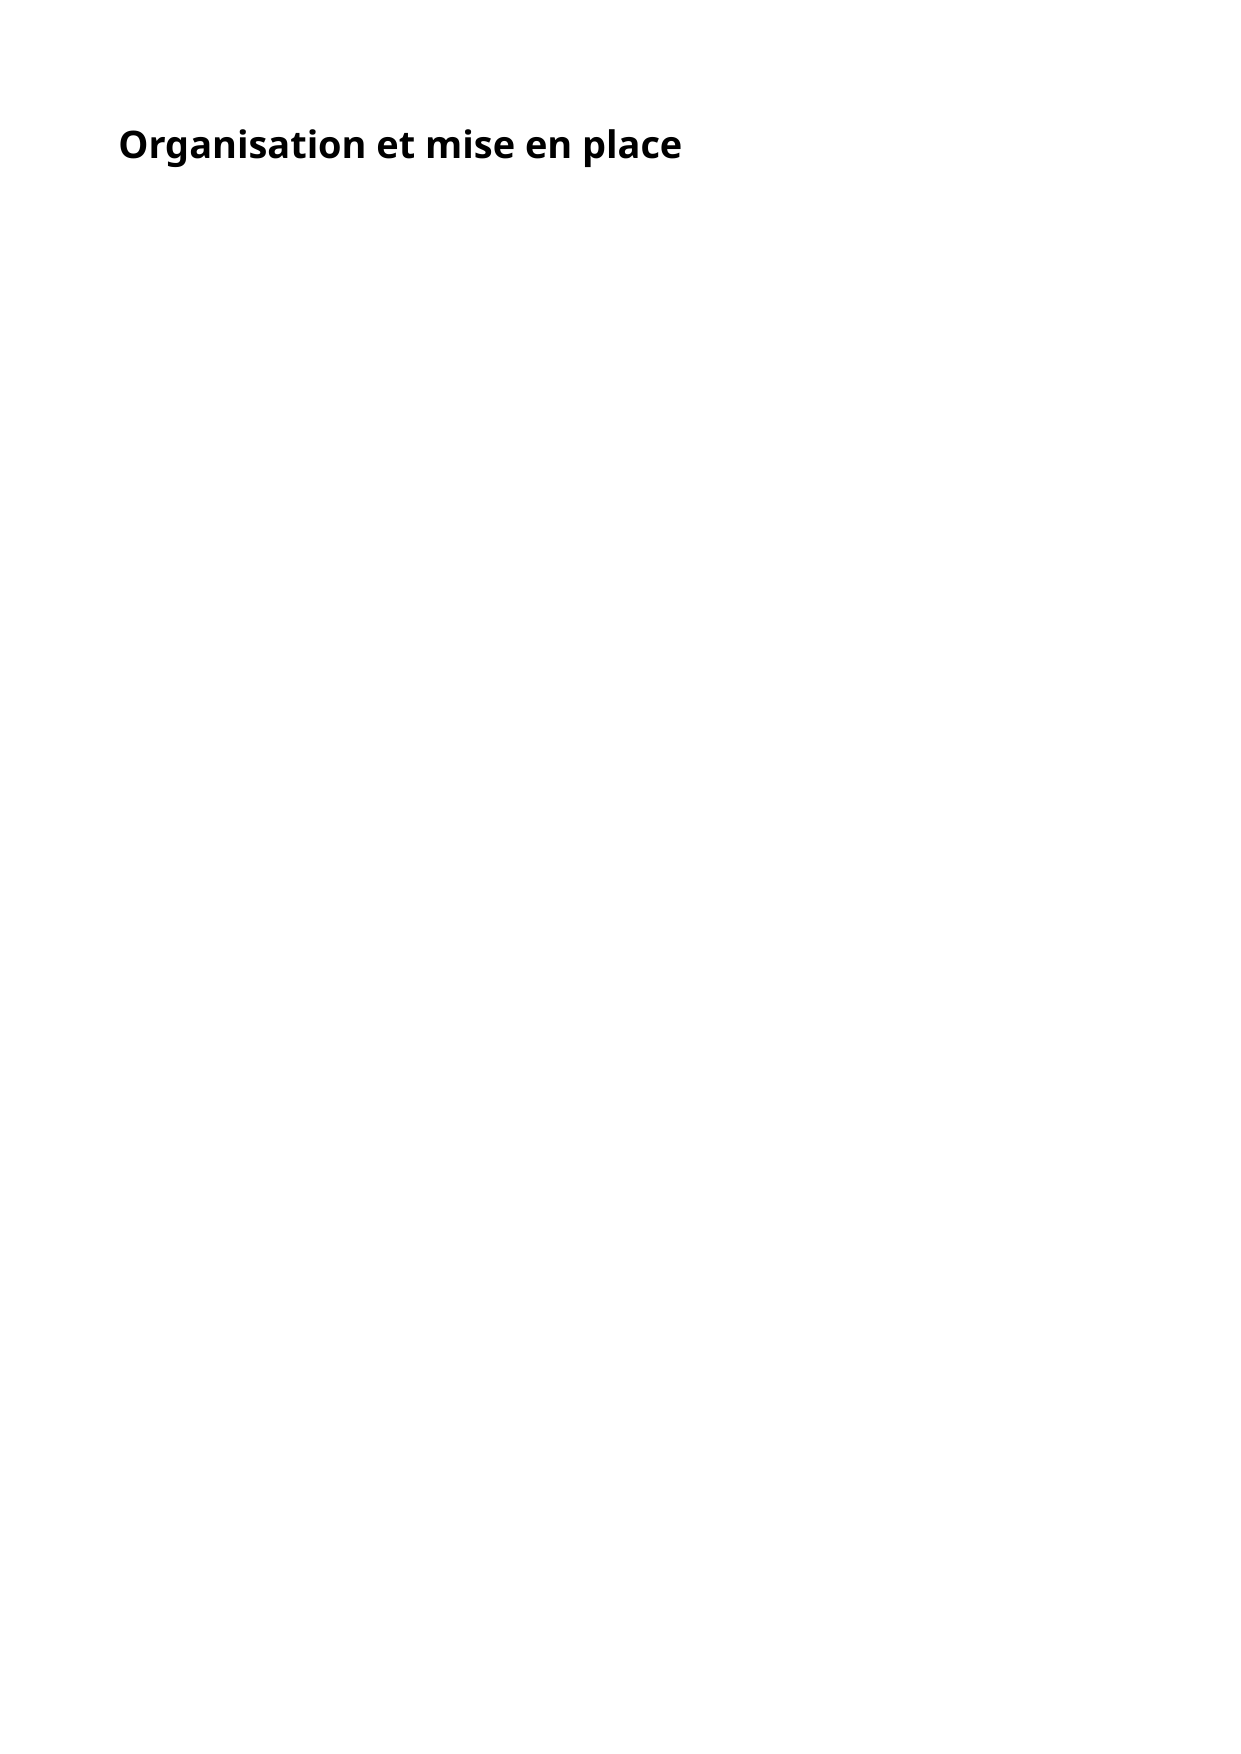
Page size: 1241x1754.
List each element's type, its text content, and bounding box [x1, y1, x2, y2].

subtitle Organisation et mise en place [118, 118, 1122, 170]
